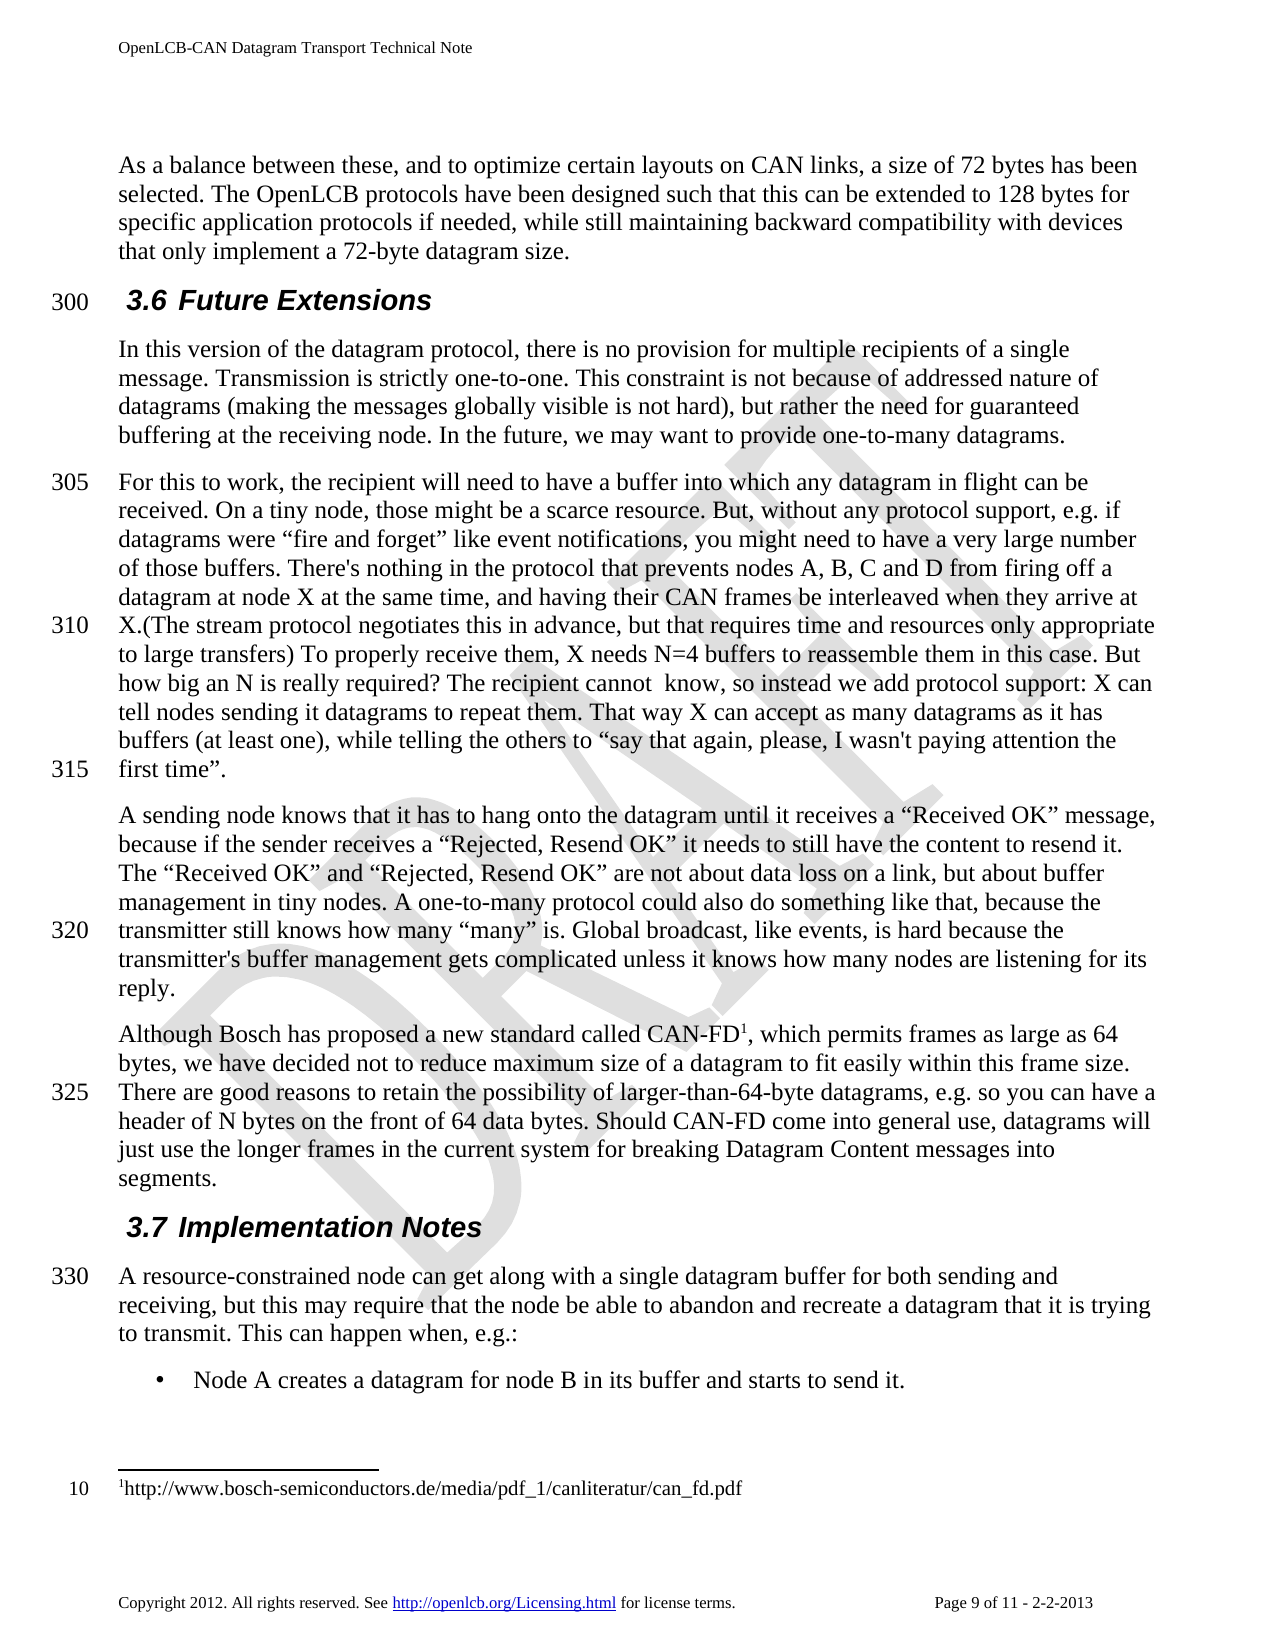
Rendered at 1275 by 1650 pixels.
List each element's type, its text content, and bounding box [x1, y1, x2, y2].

text A sending node knows that it has to hang onto the datagram until it receives a “Received OK” message, because if the sender receives a “Rejected, Resend OK” it needs to still have the content to resend it. The “Received OK” and “Rejected, Resend OK” are not about data loss on a link, but about buffer management in tiny nodes. A one-to-many protocol could also do something like that, because the transmitter still knows how many “many” is. Global broadcast, like events, is hard because the transmitter's buffer management gets complicated unless it knows how many nodes are listening for its reply. [118, 801, 465, 1002]
subtitle Implementation Notes [118, 1210, 396, 1243]
text A sending node knows that it has to hang onto the datagram until it receives a “Received OK” message, because if the sender receives a “Rejected, Resend OK” it needs to still have the content to resend it. The “Received OK” and “Rejected, Resend OK” are not about data loss on a link, but about buffer management in tiny nodes. A one-to-many protocol could also do something like that, because the transmitter still knows how many “many” is. Global broadcast, like events, is hard because the transmitter's buffer management gets complicated unless it knows how many nodes are listening for its reply. [441, 801, 721, 1002]
list Node A creates a datagram for node B in its buffer and starts to send it. [156, 1365, 1157, 1394]
text A resource-constrained node can get along with a single datagram buffer for both sending and receiving, but this may require that the node be able to abandon and recreate a datagram that it is trying to transmit. This can happen when, e.g.: [118, 1261, 1157, 1347]
subtitle Implementation Notes [406, 1210, 488, 1243]
text A sending node knows that it has to hang onto the datagram until it receives a “Received OK” message, because if the sender receives a “Rejected, Resend OK” it needs to still have the content to resend it. The “Received OK” and “Rejected, Resend OK” are not about data loss on a link, but about buffer management in tiny nodes. A one-to-many protocol could also do something like that, because the transmitter still knows how many “many” is. Global broadcast, like events, is hard because the transmitter's buffer management gets complicated unless it knows how many nodes are listening for its reply. [671, 801, 1157, 1002]
subtitle Implementation Notes [498, 1210, 1157, 1243]
text For this to work, the recipient will need to have a buffer into which any datagram in flight can be received. On a tiny node, those might be a scarce resource. But, without any protocol support, e.g. if datagrams were “fire and forget” like event notifications, you might need to have a very large number of those buffers. There's nothing in the protocol that prevents nodes A, B, C and D from firing off a datagram at node X at the same time, and having their CAN frames be interleaved when they arrive at X.(The stream protocol negotiates this in advance, but that requires time and resources only appropriate to large transfers) To properly receive them, X needs N=4 buffers to reassemble them in this case. But how big an N is really required? The recipient cannot know, so instead we add protocol support: X can tell nodes sending it datagrams to repeat them. That way X can accept as many datagrams as it has buffers (at least one), while telling the others to “say that again, please, I wasn't paying attention the first time”. [118, 467, 1157, 783]
text A sending node knows that it has to hang onto the datagram until it receives a “Received OK” message, because if the sender receives a “Rejected, Resend OK” it needs to still have the content to resend it. The “Received OK” and “Rejected, Resend OK” are not about data loss on a link, but about buffer management in tiny nodes. A one-to-many protocol could also do something like that, because the transmitter still knows how many “many” is. Global broadcast, like events, is hard because the transmitter's buffer management gets complicated unless it knows how many nodes are listening for its reply. [366, 828, 515, 977]
text As a balance between these, and to optimize certain layouts on CAN links, a size of 72 bytes has been selected. The OpenLCB protocols have been designed such that this can be extended to 128 bytes for specific application protocols if needed, while still maintaining backward compatibility with devices that only implement a 72-byte datagram size. [118, 150, 1157, 265]
subtitle Future Extensions [118, 283, 1157, 316]
text http://www.bosch-semiconductors.de/media/pdf_1/canliteratur/can_fd.pdf [118, 1476, 1157, 1500]
text Although Bosch has proposed a new standard called CAN-FD, which permits frames as large as 64 bytes, we have decided not to reduce maximum size of a datagram to fit easily within this frame size. There are good reasons to retain the possibility of larger-than-64-byte datagrams, e.g. so you can have a header of N bytes on the front of 64 data bytes. Should CAN-FD come into general use, datagrams will just use the longer frames in the current system for breaking Datagram Content messages into segments. [118, 1019, 345, 1192]
text In this version of the datagram protocol, there is no provision for multiple recipients of a single message. Transmission is strictly one-to-one. This constraint is not because of addressed nature of datagrams (making the messages globally visible is not hard), but rather the need for guaranteed buffering at the receiving node. In the future, we may want to provide one-to-many datagrams. [118, 334, 1157, 449]
text Although Bosch has proposed a new standard called CAN-FD, which permits frames as large as 64 bytes, we have decided not to reduce maximum size of a datagram to fit easily within this frame size. There are good reasons to retain the possibility of larger-than-64-byte datagrams, e.g. so you can have a header of N bytes on the front of 64 data bytes. Should CAN-FD come into general use, datagrams will just use the longer frames in the current system for breaking Datagram Content messages into segments. [419, 1019, 1157, 1192]
text Although Bosch has proposed a new standard called CAN-FD, which permits frames as large as 64 bytes, we have decided not to reduce maximum size of a datagram to fit easily within this frame size. There are good reasons to retain the possibility of larger-than-64-byte datagrams, e.g. so you can have a header of N bytes on the front of 64 data bytes. Should CAN-FD come into general use, datagrams will just use the longer frames in the current system for breaking Datagram Content messages into segments. [215, 1019, 494, 1192]
